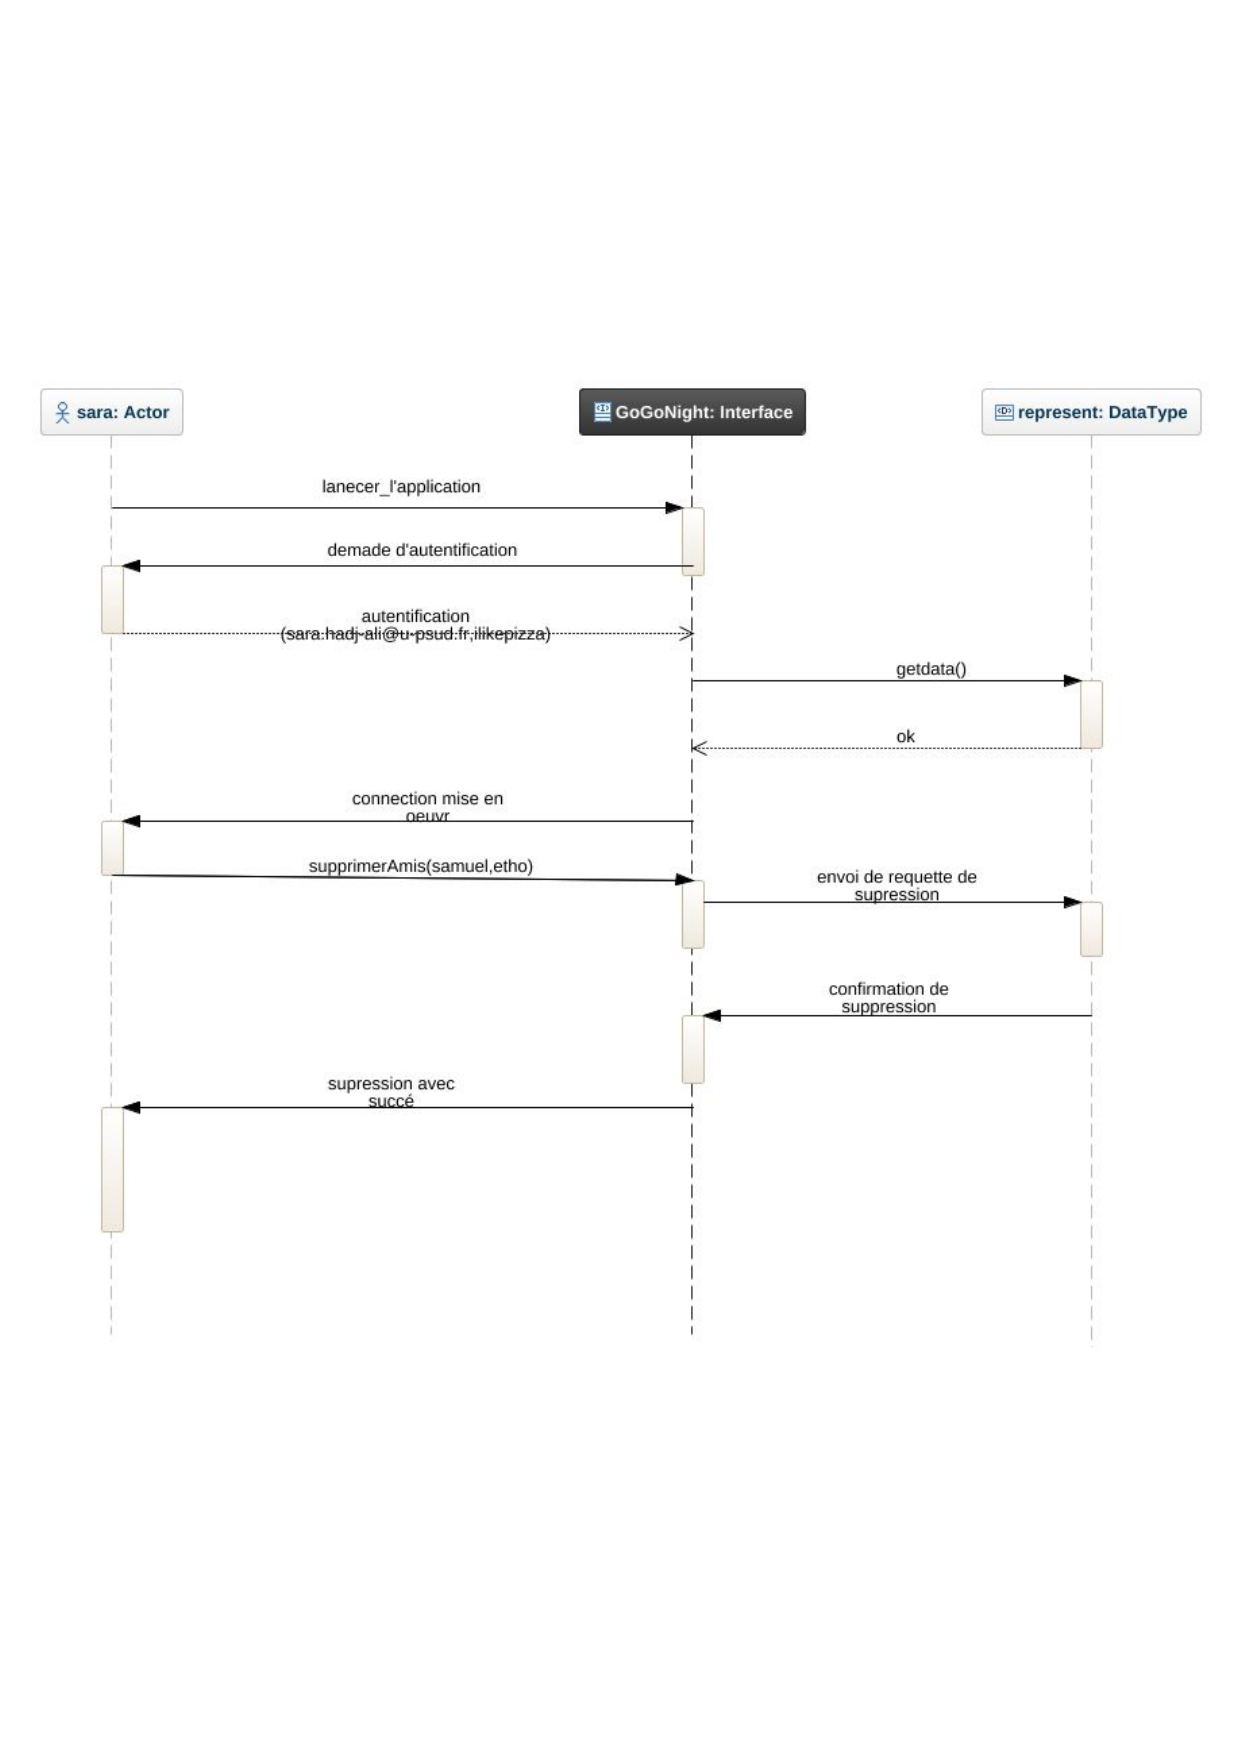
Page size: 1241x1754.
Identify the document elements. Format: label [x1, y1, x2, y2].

picture [0, 348, 1241, 1388]
